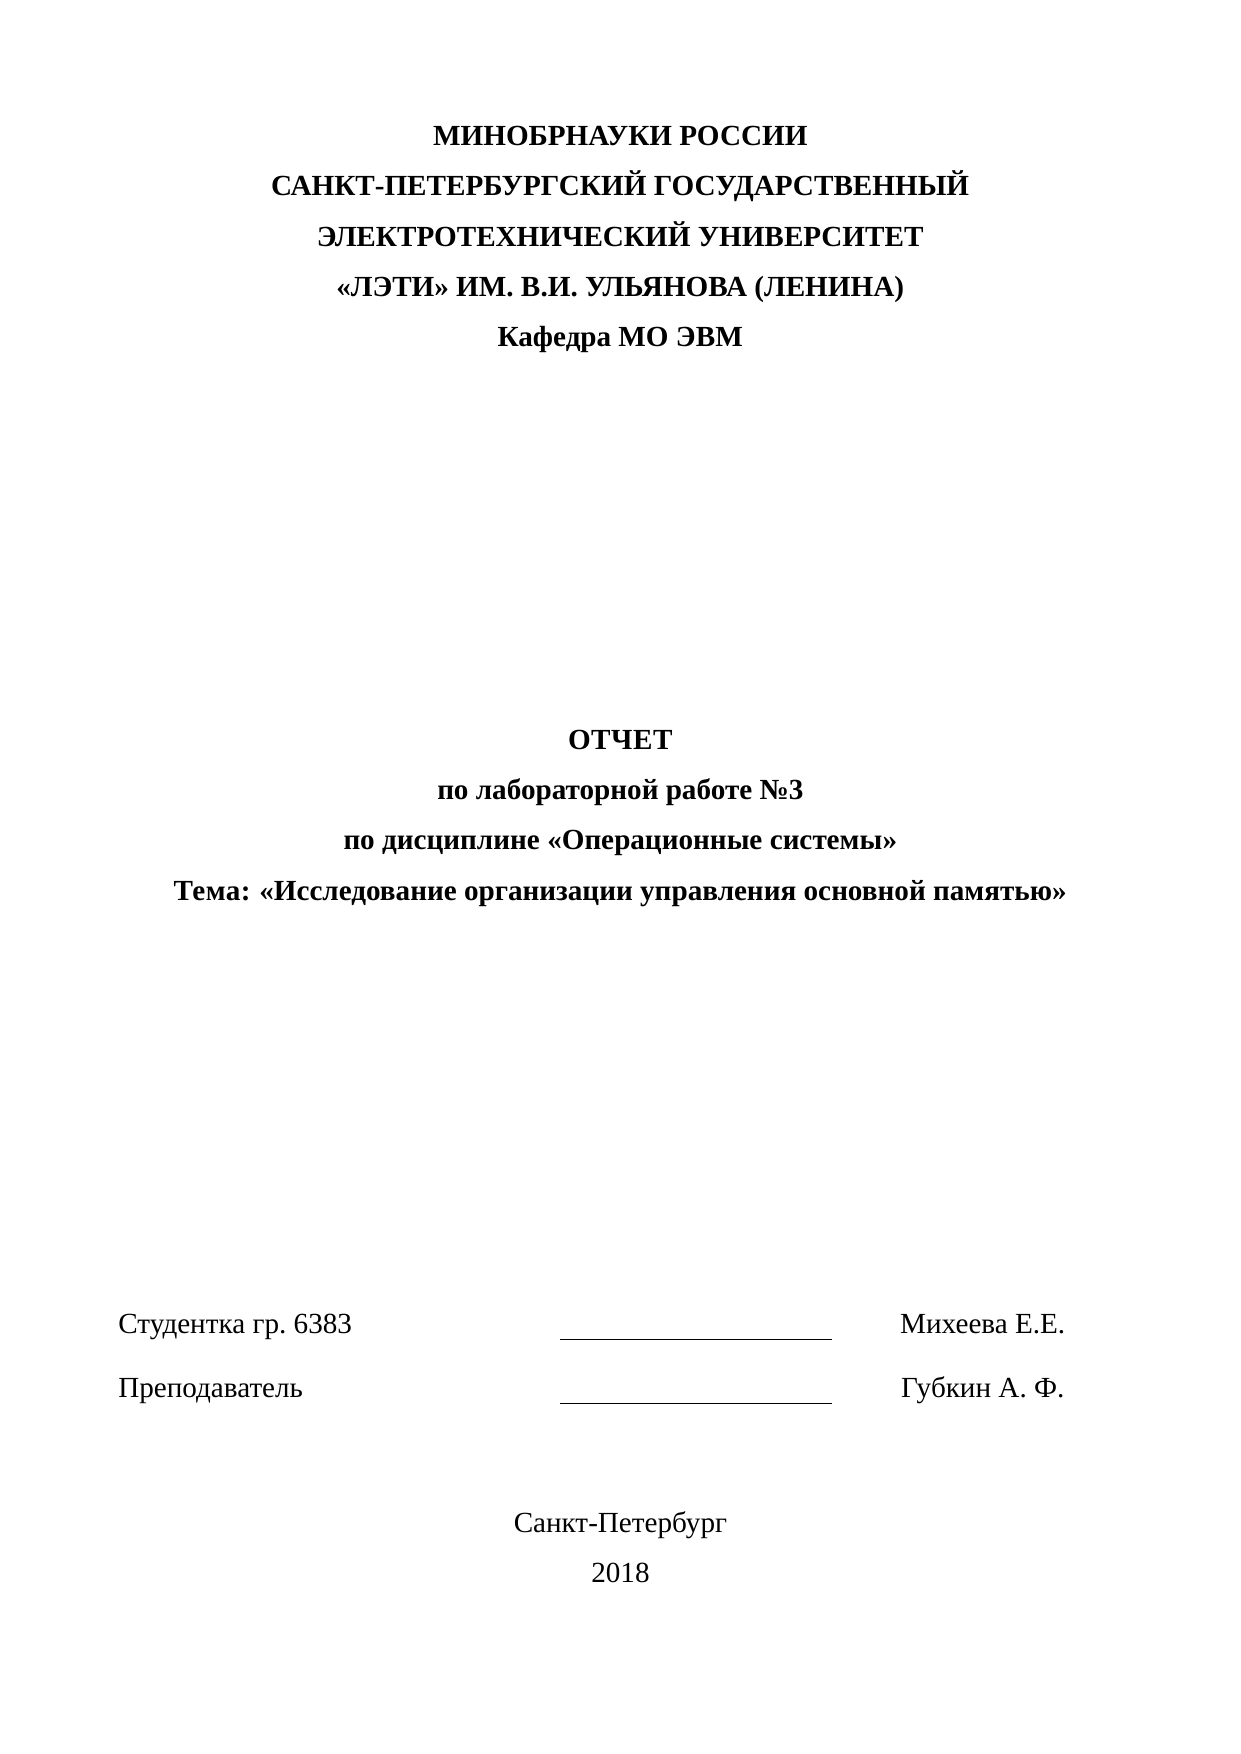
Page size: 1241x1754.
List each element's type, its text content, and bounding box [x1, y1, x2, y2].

text Кафедра МО ЭВМ [118, 319, 1122, 353]
text «ЛЭТИ» им. В.И. Ульянова (Ленина) [118, 269, 1122, 303]
table_header Студентка гр. 6383 [107, 1275, 560, 1339]
table_cell Губкин А. Ф. [832, 1339, 1133, 1403]
text Санкт-Петербург [118, 1505, 1122, 1538]
text по дисциплине «Операционные системы» [118, 822, 1122, 856]
table_cell Преподаватель [107, 1339, 560, 1403]
text электротехнический университет [118, 219, 1122, 252]
text отчет [118, 722, 1122, 755]
text 2018 [118, 1555, 1122, 1589]
text Тема: «Исследование организации управления основной памятью» [118, 873, 1122, 906]
text по лабораторной работе №3 [118, 772, 1122, 806]
text МИНОБРНАУКИ РОССИИ [118, 118, 1122, 152]
table_header [560, 1275, 832, 1339]
table_cell [560, 1340, 832, 1403]
text Санкт-Петербургский государственный [118, 168, 1122, 202]
table_header Михеева Е.Е. [832, 1275, 1133, 1339]
